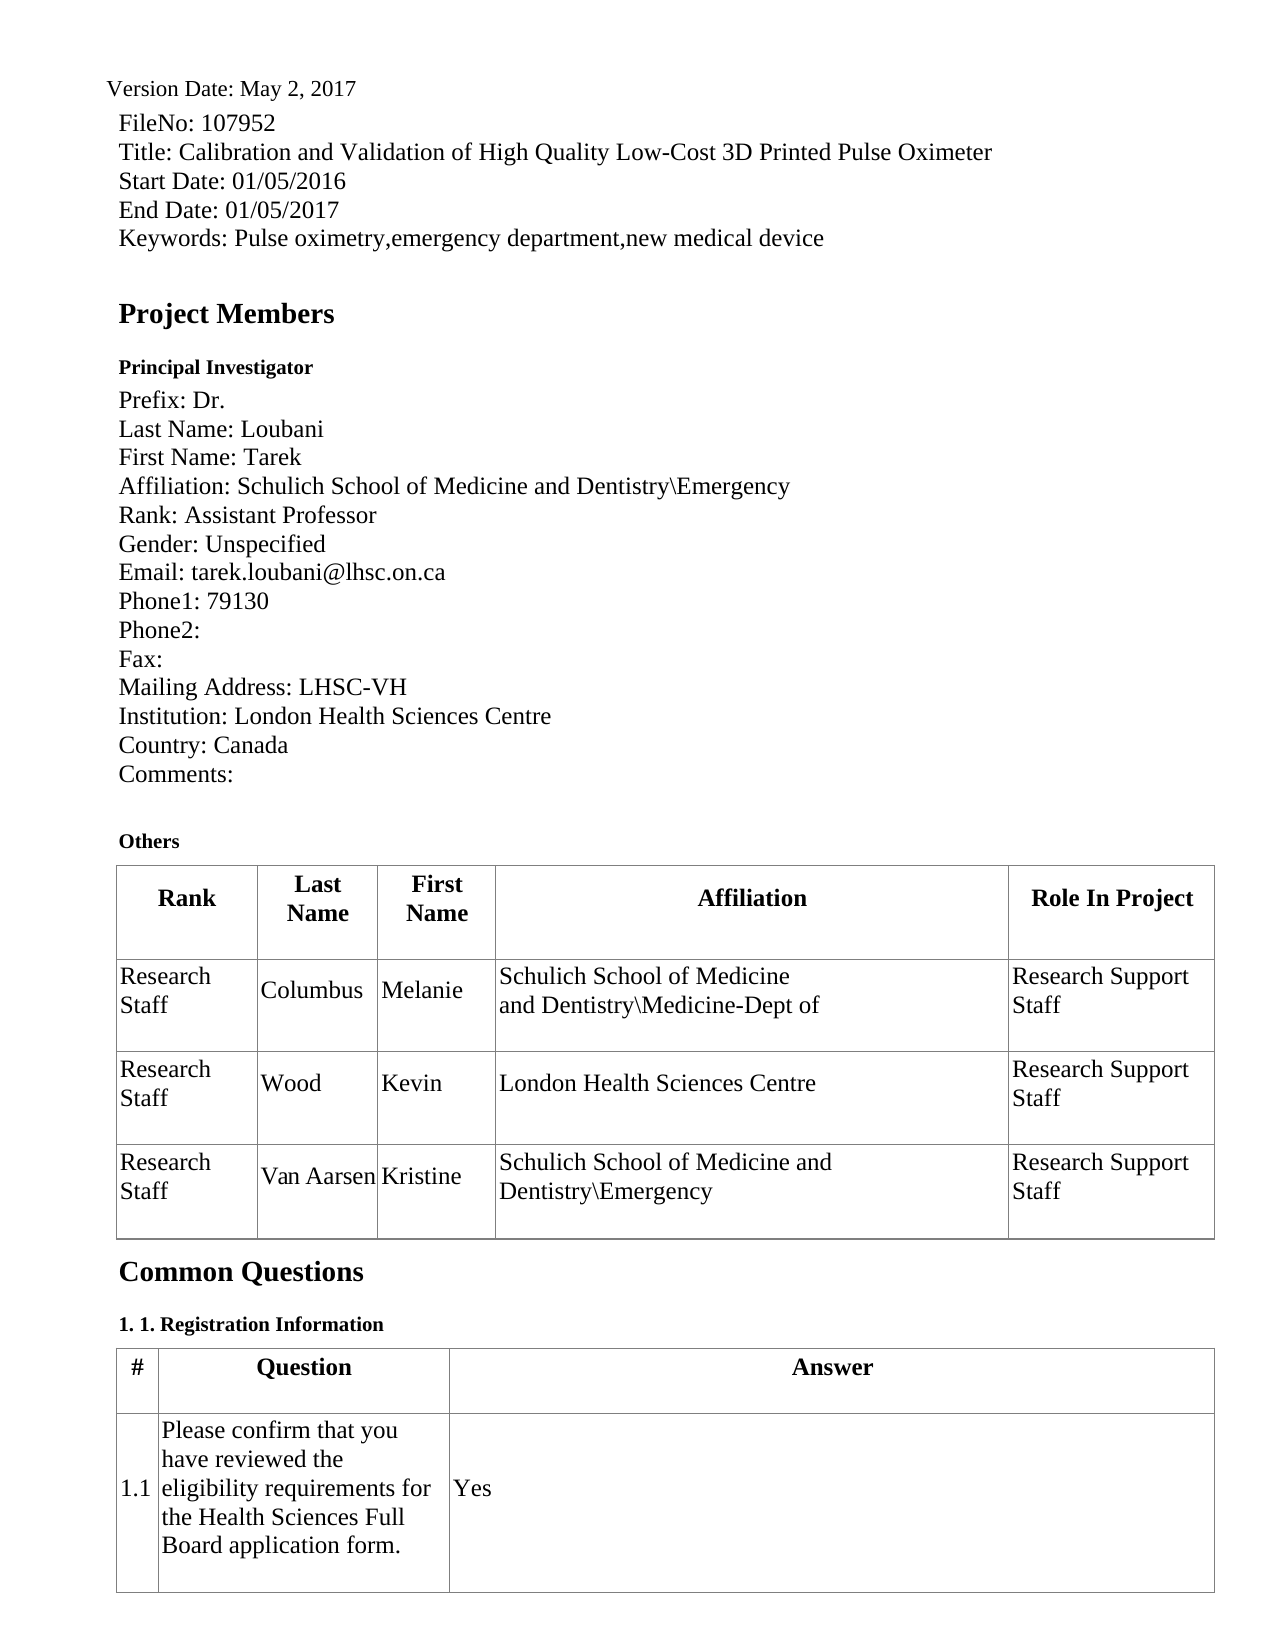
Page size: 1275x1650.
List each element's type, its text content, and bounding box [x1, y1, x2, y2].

subtitle Common Questions [118, 1254, 1229, 1287]
table_cell Kristine [378, 1145, 495, 1238]
table_cell 1.1 [117, 1414, 158, 1592]
text End Date: 01/05/2017 [118, 195, 1229, 223]
table_header First Name [378, 866, 495, 958]
text Phone2: Fax: [118, 615, 202, 672]
text FileNo: 107952 [118, 108, 1229, 137]
table_cell Melanie [378, 960, 495, 1051]
text Last Name: Loubani First Name: Tarek [118, 414, 326, 471]
table_header Role In Project [1009, 866, 1214, 958]
table_cell Schulich School of Medicine and Dentistry\Medicine-Dept of [496, 960, 1008, 1051]
table_cell Research Staff [117, 960, 257, 1051]
text Email: tarek.loubani@lhsc.on.ca Phone1: 79130 [118, 557, 447, 615]
subtitle Project Members [118, 296, 1229, 330]
table_header # [117, 1349, 158, 1412]
table_cell Kevin [378, 1052, 495, 1144]
text Mailing Address: LHSC-VH [118, 672, 1229, 701]
table_header Affiliation [496, 866, 1008, 958]
table_cell Columbus [258, 960, 377, 1051]
table_cell Please confirm that you have reviewed the eligibility requirements for the Health Sciences Full Board application form. [159, 1414, 449, 1592]
table_header Last Name [258, 866, 377, 958]
table_cell Yes [450, 1414, 1214, 1592]
table_header Rank [117, 866, 257, 958]
text Principal Investigator [118, 355, 1229, 379]
table_cell Research Staff [117, 1145, 257, 1238]
text Gender: Unspecified [118, 529, 1229, 557]
list 1. Registration Information [118, 1312, 1229, 1336]
table_cell Wood [258, 1052, 377, 1144]
table_cell London Health Sciences Centre [496, 1052, 1008, 1144]
table_header Answer [450, 1349, 1214, 1412]
text Title: Calibration and Validation of High Quality Low-Cost 3D Printed Pulse Oximeter Start Date: 01/05/2016 [118, 137, 994, 195]
table_cell Research Support Staff [1009, 1052, 1214, 1144]
text Affiliation: Schulich School of Medicine and Dentistry\Emergency Rank: Assistant Professor [118, 471, 848, 529]
table_cell Van Aarsen [258, 1145, 377, 1238]
table_cell Research Staff [117, 1052, 257, 1144]
text Institution: London Health Sciences Centre Country: Canada [118, 701, 554, 759]
table_cell Schulich School of Medicine and Dentistry\Emergency [496, 1145, 1008, 1238]
text Comments: [118, 759, 1229, 787]
table_header Question [159, 1349, 449, 1412]
table_cell Research Support Staff [1009, 1145, 1214, 1238]
text Others [118, 829, 1229, 853]
table_cell Research Support Staff [1009, 960, 1214, 1051]
text Prefix: Dr. [118, 385, 1229, 414]
text Keywords: Pulse oximetry,emergency department,new medical device [118, 223, 1229, 252]
